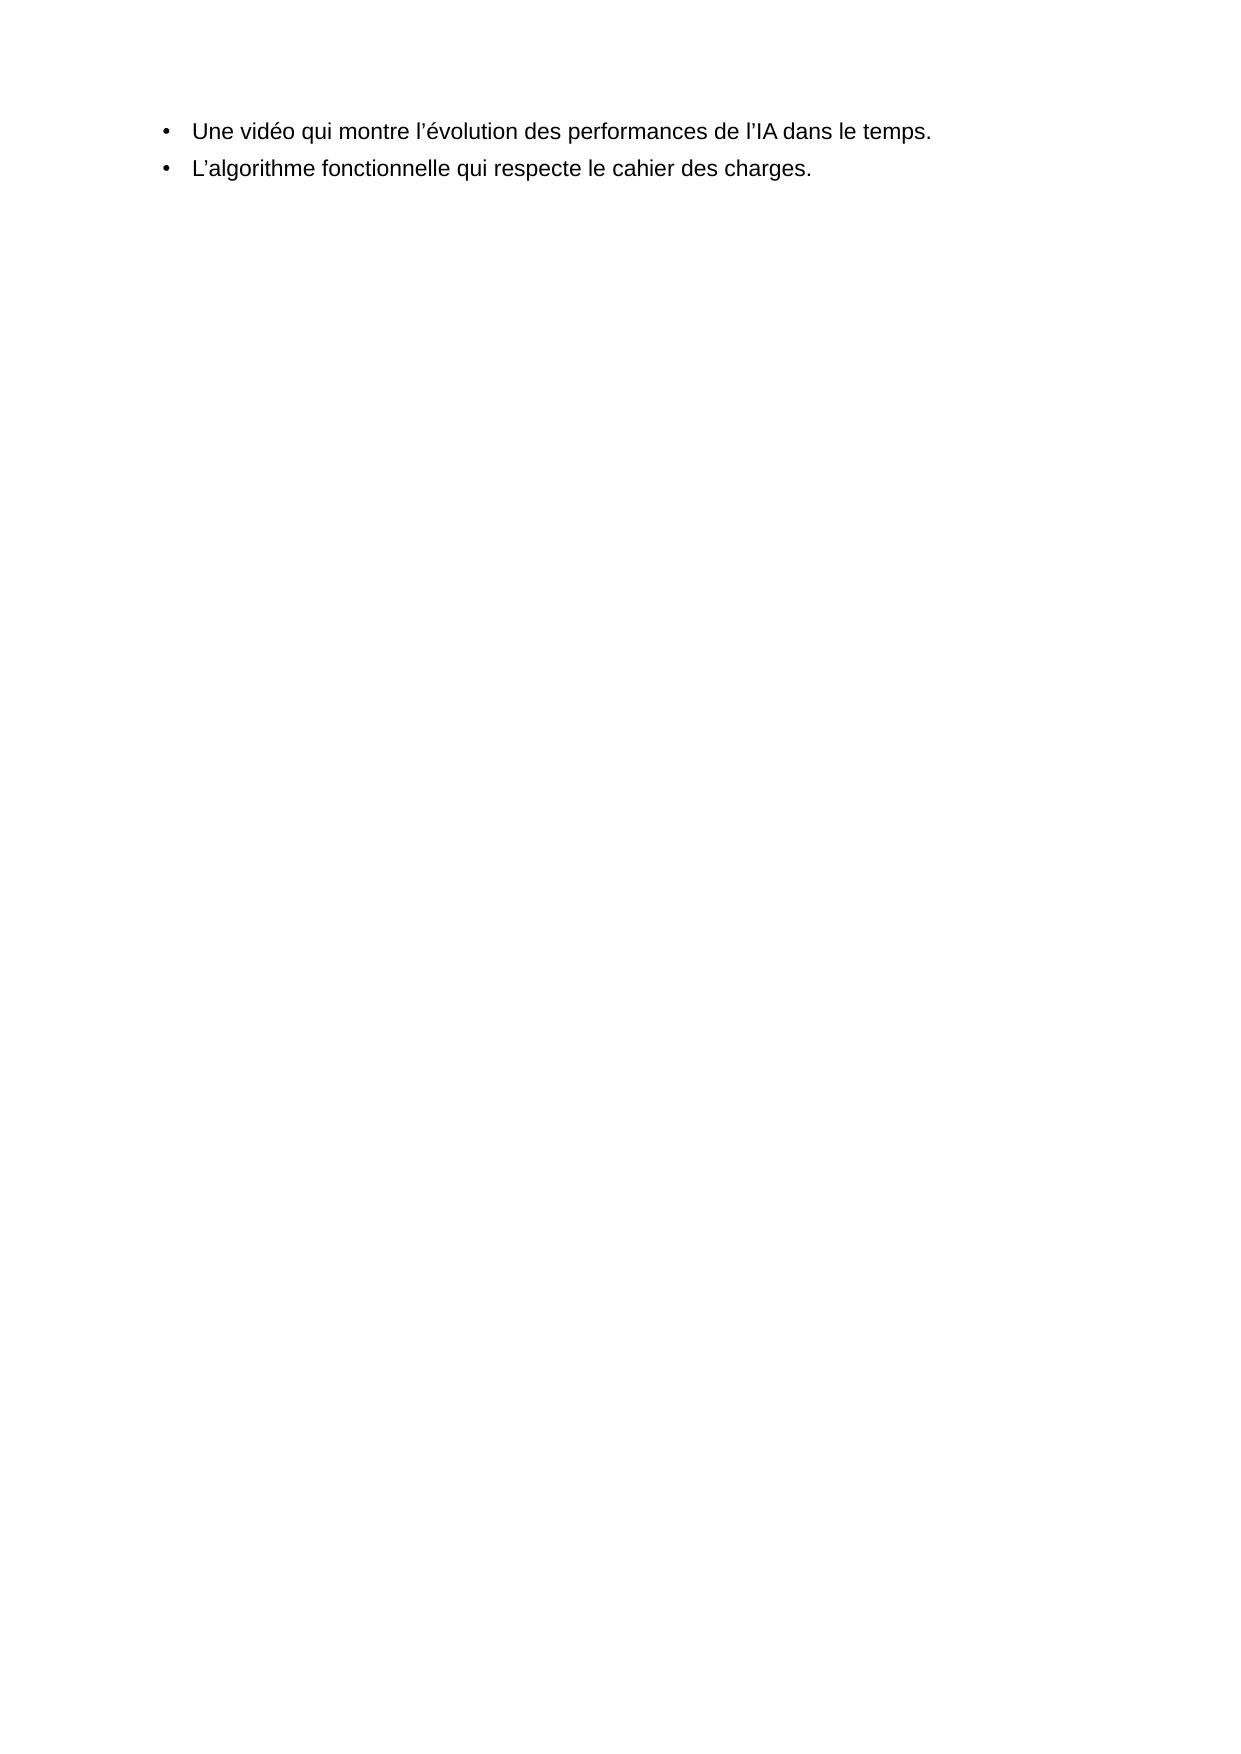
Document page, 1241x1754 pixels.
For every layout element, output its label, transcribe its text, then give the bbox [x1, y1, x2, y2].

list L’algorithme fonctionnelle qui respecte le cahier des charges. [162, 154, 1122, 181]
list Une vidéo qui montre l’évolution des performances de l’IA dans le temps. [162, 118, 1122, 144]
